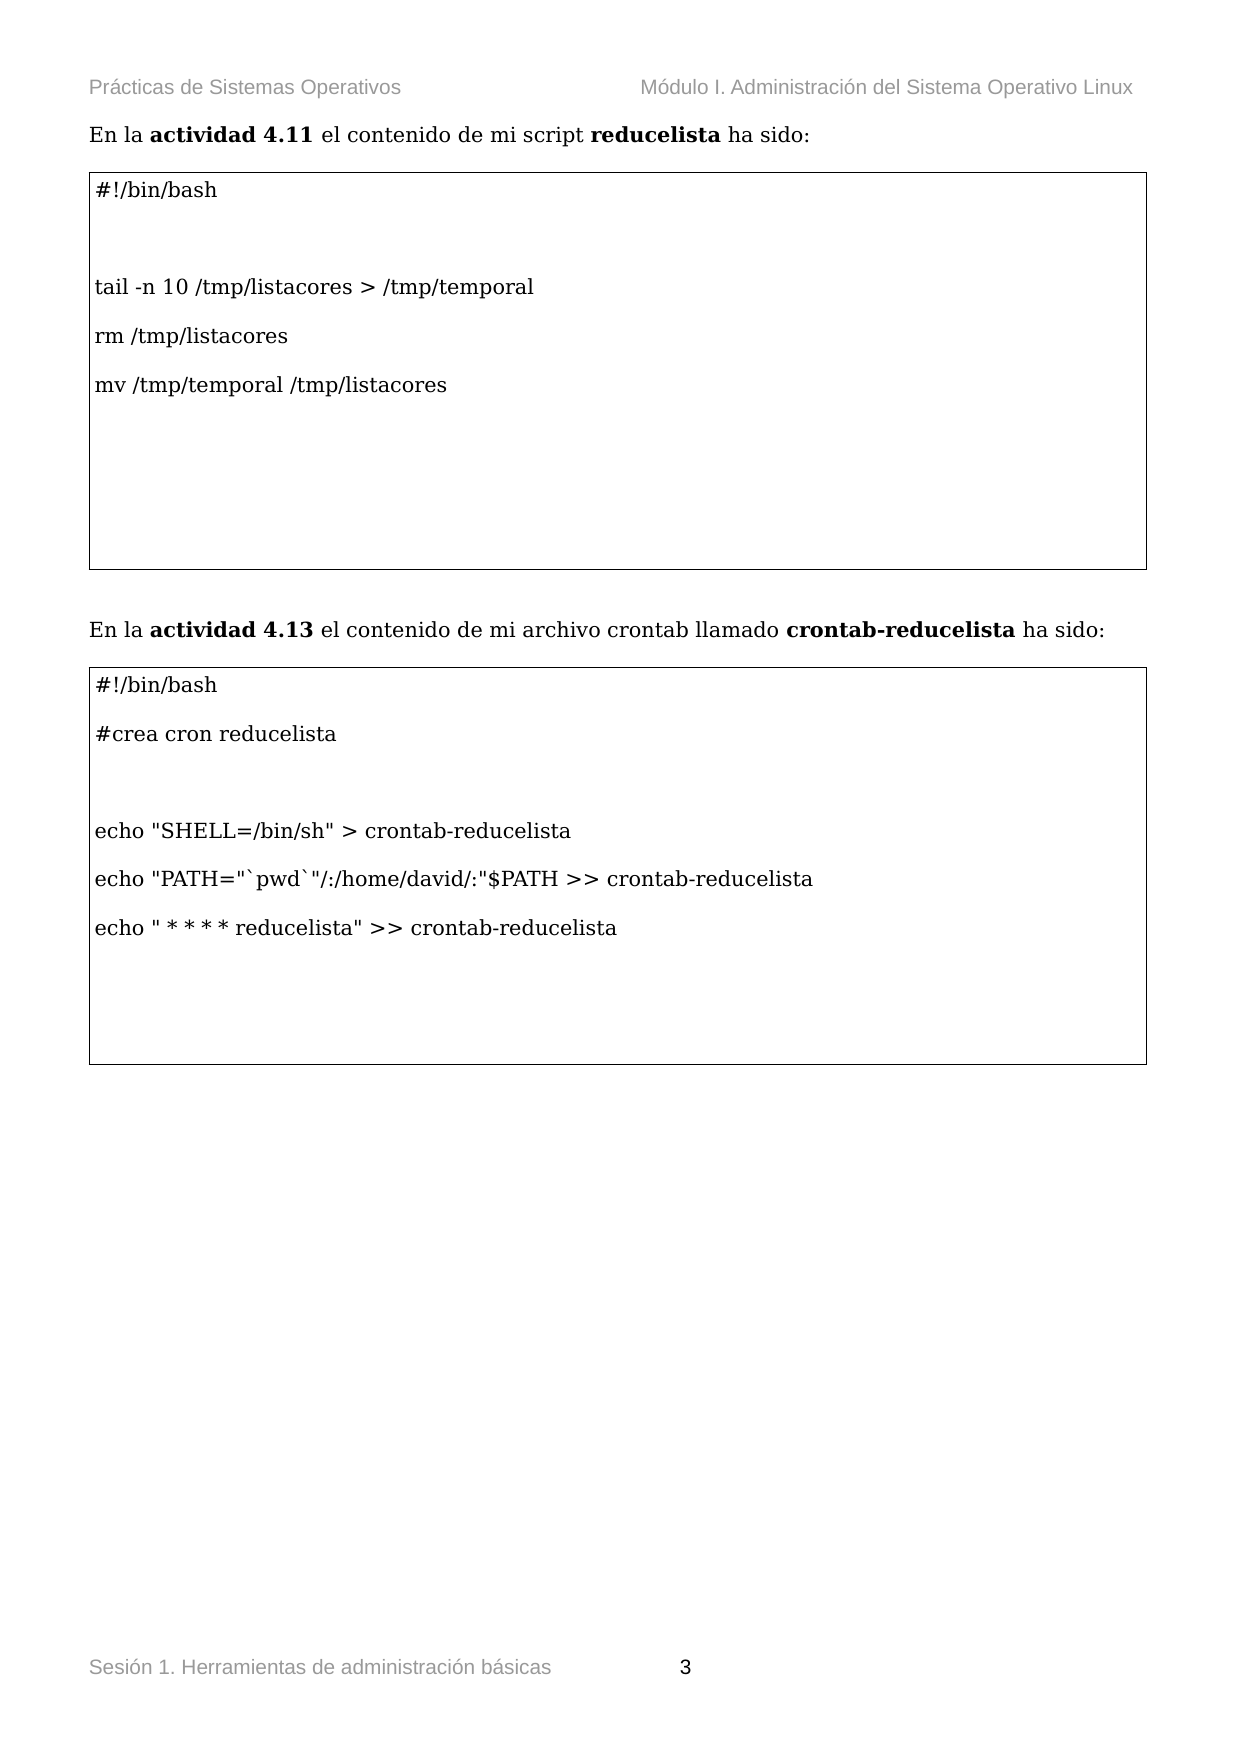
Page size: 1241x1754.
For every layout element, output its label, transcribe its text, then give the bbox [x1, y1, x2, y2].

text En la actividad 4.11 el contenido de mi script reducelista ha sido: [89, 123, 1146, 148]
table_header #!/bin/bash #crea cron reducelista echo "SHELL=/bin/sh" > crontab-reducelista echo "PATH="`pwd`"/:/home/david/:"$PATH >> crontab-reducelista echo " * * * * reducelista" >> crontab-reducelista [90, 668, 1146, 1064]
table_header #!/bin/bash tail -n 10 /tmp/listacores > /tmp/temporal rm /tmp/listacores mv /tmp/temporal /tmp/listacores [90, 173, 1146, 569]
text En la actividad 4.13 el contenido de mi archivo crontab llamado crontab-reducelista ha sido: [89, 618, 1146, 643]
